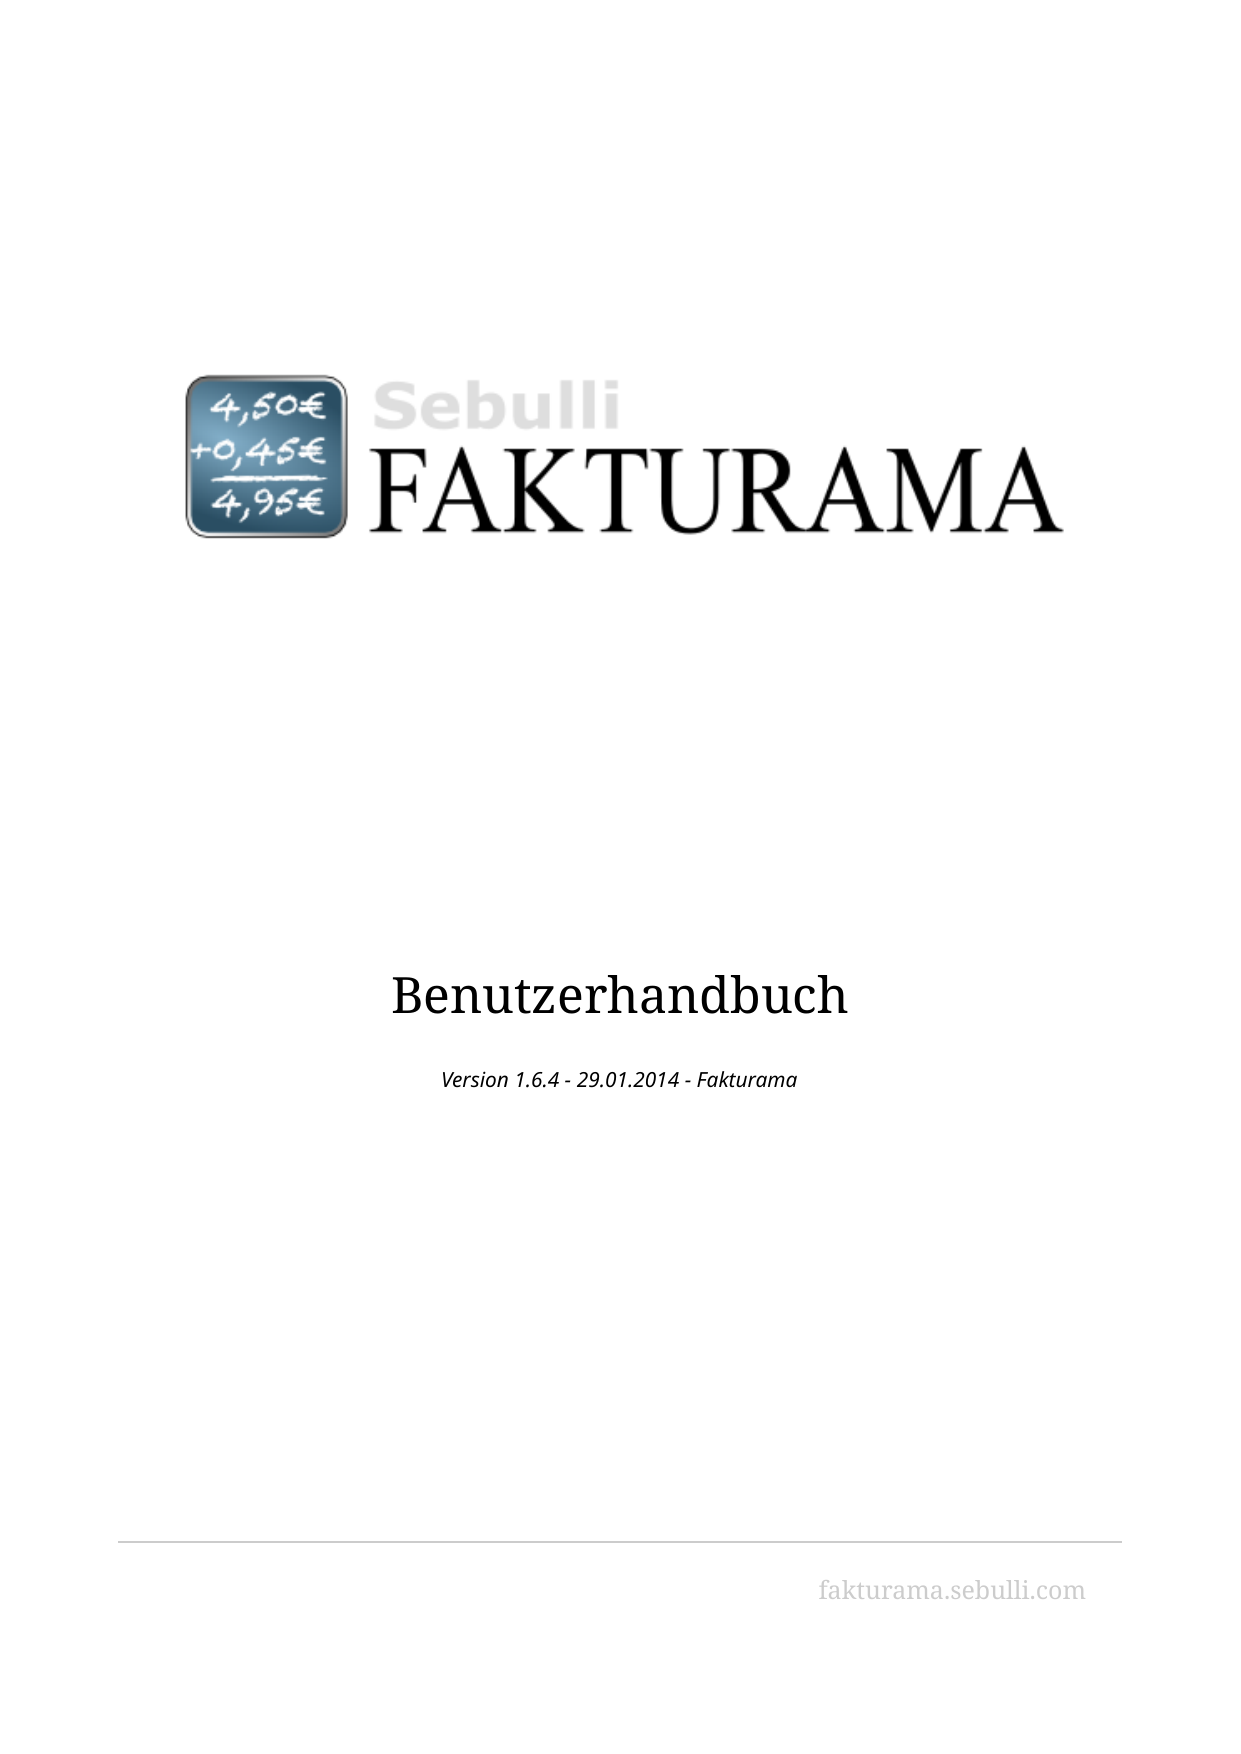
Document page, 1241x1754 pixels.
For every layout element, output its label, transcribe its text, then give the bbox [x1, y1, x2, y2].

title Benutzerhandbuch [118, 960, 1122, 1028]
subtitle Version 1.6.4 - 29.01.2014 - Fakturama [118, 1066, 1122, 1094]
picture [166, 367, 1074, 545]
